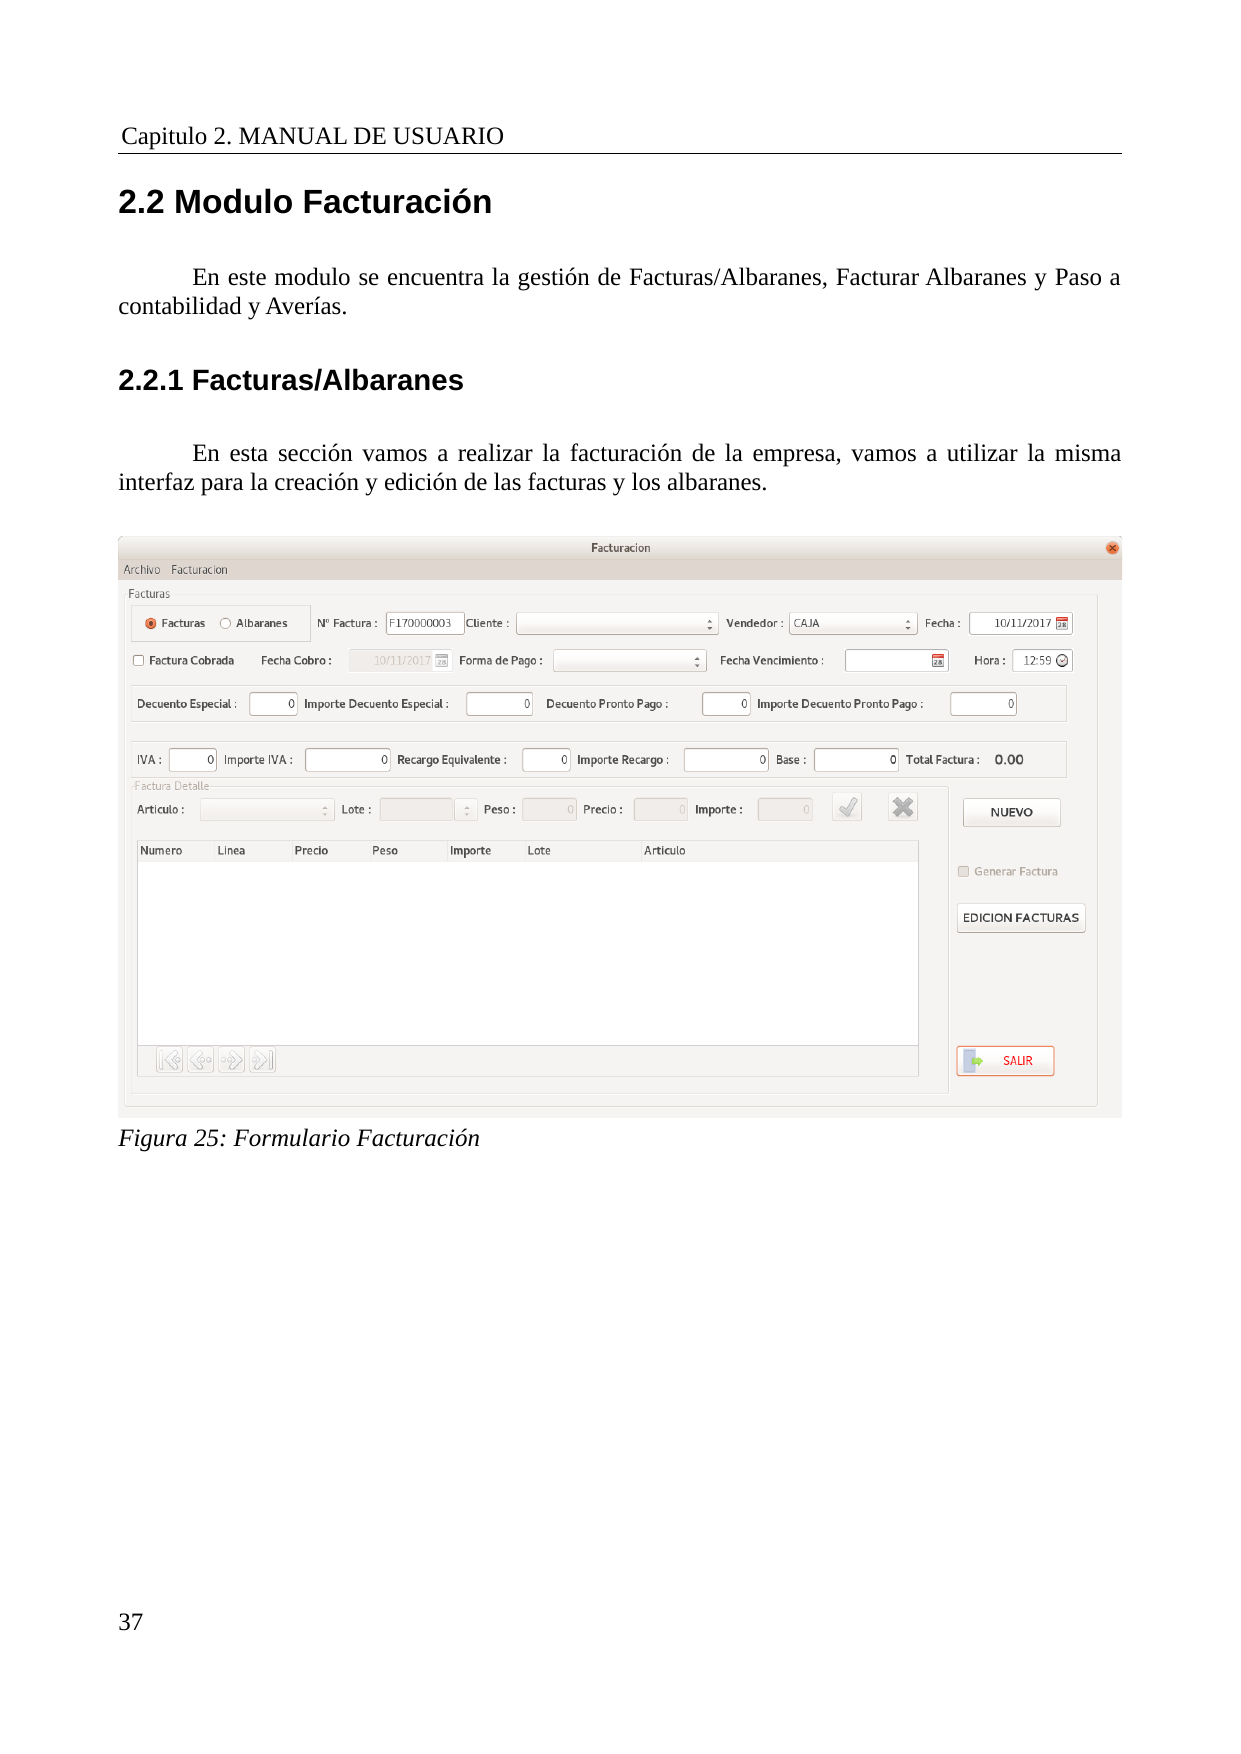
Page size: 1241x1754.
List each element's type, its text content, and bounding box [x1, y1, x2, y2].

text En esta sección vamos a realizar la facturación de la empresa, vamos a utilizar la misma interfaz para la creación y edición de las facturas y los albaranes. [118, 438, 1122, 496]
text Figura 25: Formulario Facturación [118, 1118, 1122, 1152]
subtitle 2.2 Modulo Facturación [118, 182, 1122, 221]
picture [118, 536, 1123, 1118]
subtitle 2.2.1 Facturas/Albaranes [118, 363, 1122, 397]
text En este modulo se encuentra la gestión de Facturas/Albaranes, Facturar Albaranes y Paso a contabilidad y Averías. [118, 262, 1122, 320]
